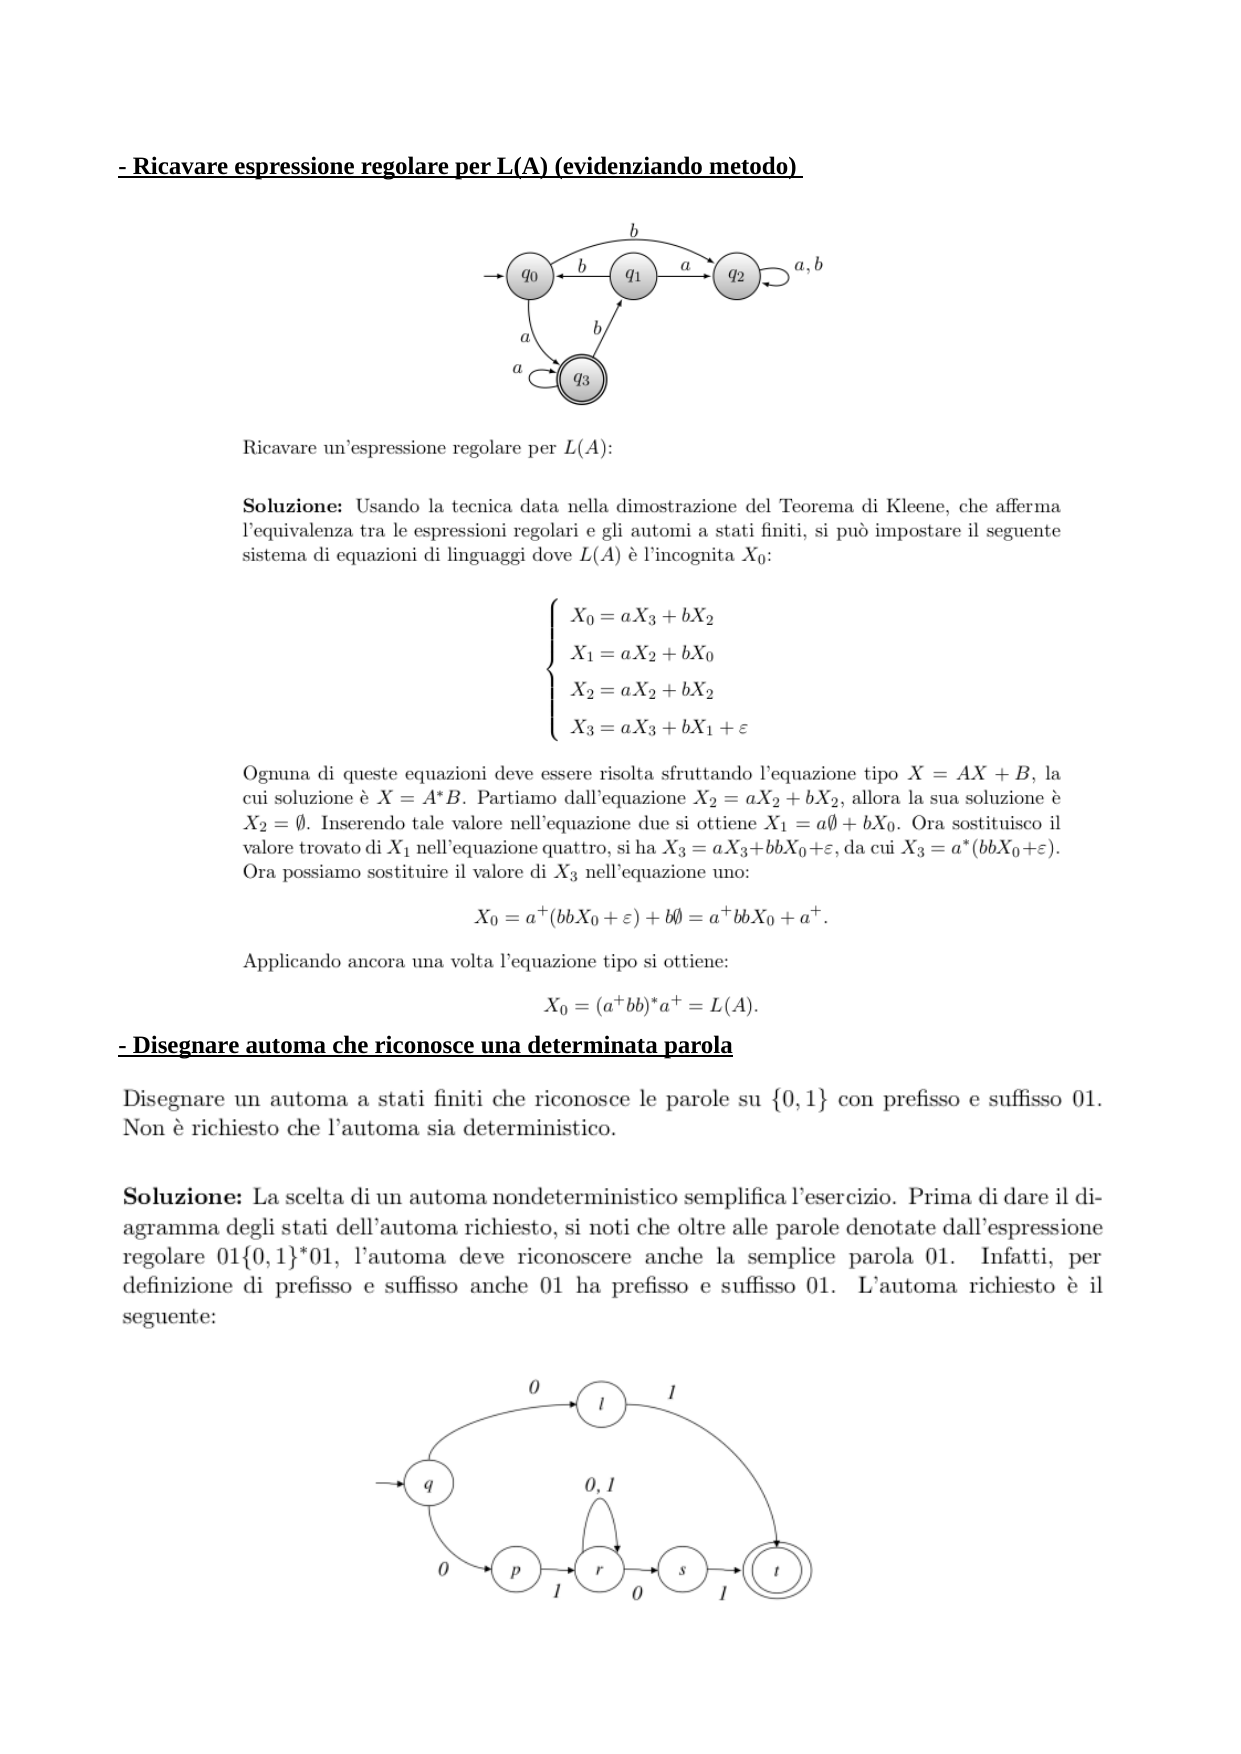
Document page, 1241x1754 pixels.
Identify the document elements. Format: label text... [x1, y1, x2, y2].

picture [204, 203, 1067, 1027]
list - Ricavare espressione regolare per L(A) (evidenziando metodo) [118, 151, 1122, 180]
list - Disegnare automa che riconosce una determinata parola [118, 184, 1122, 1059]
picture [115, 1081, 1119, 1615]
